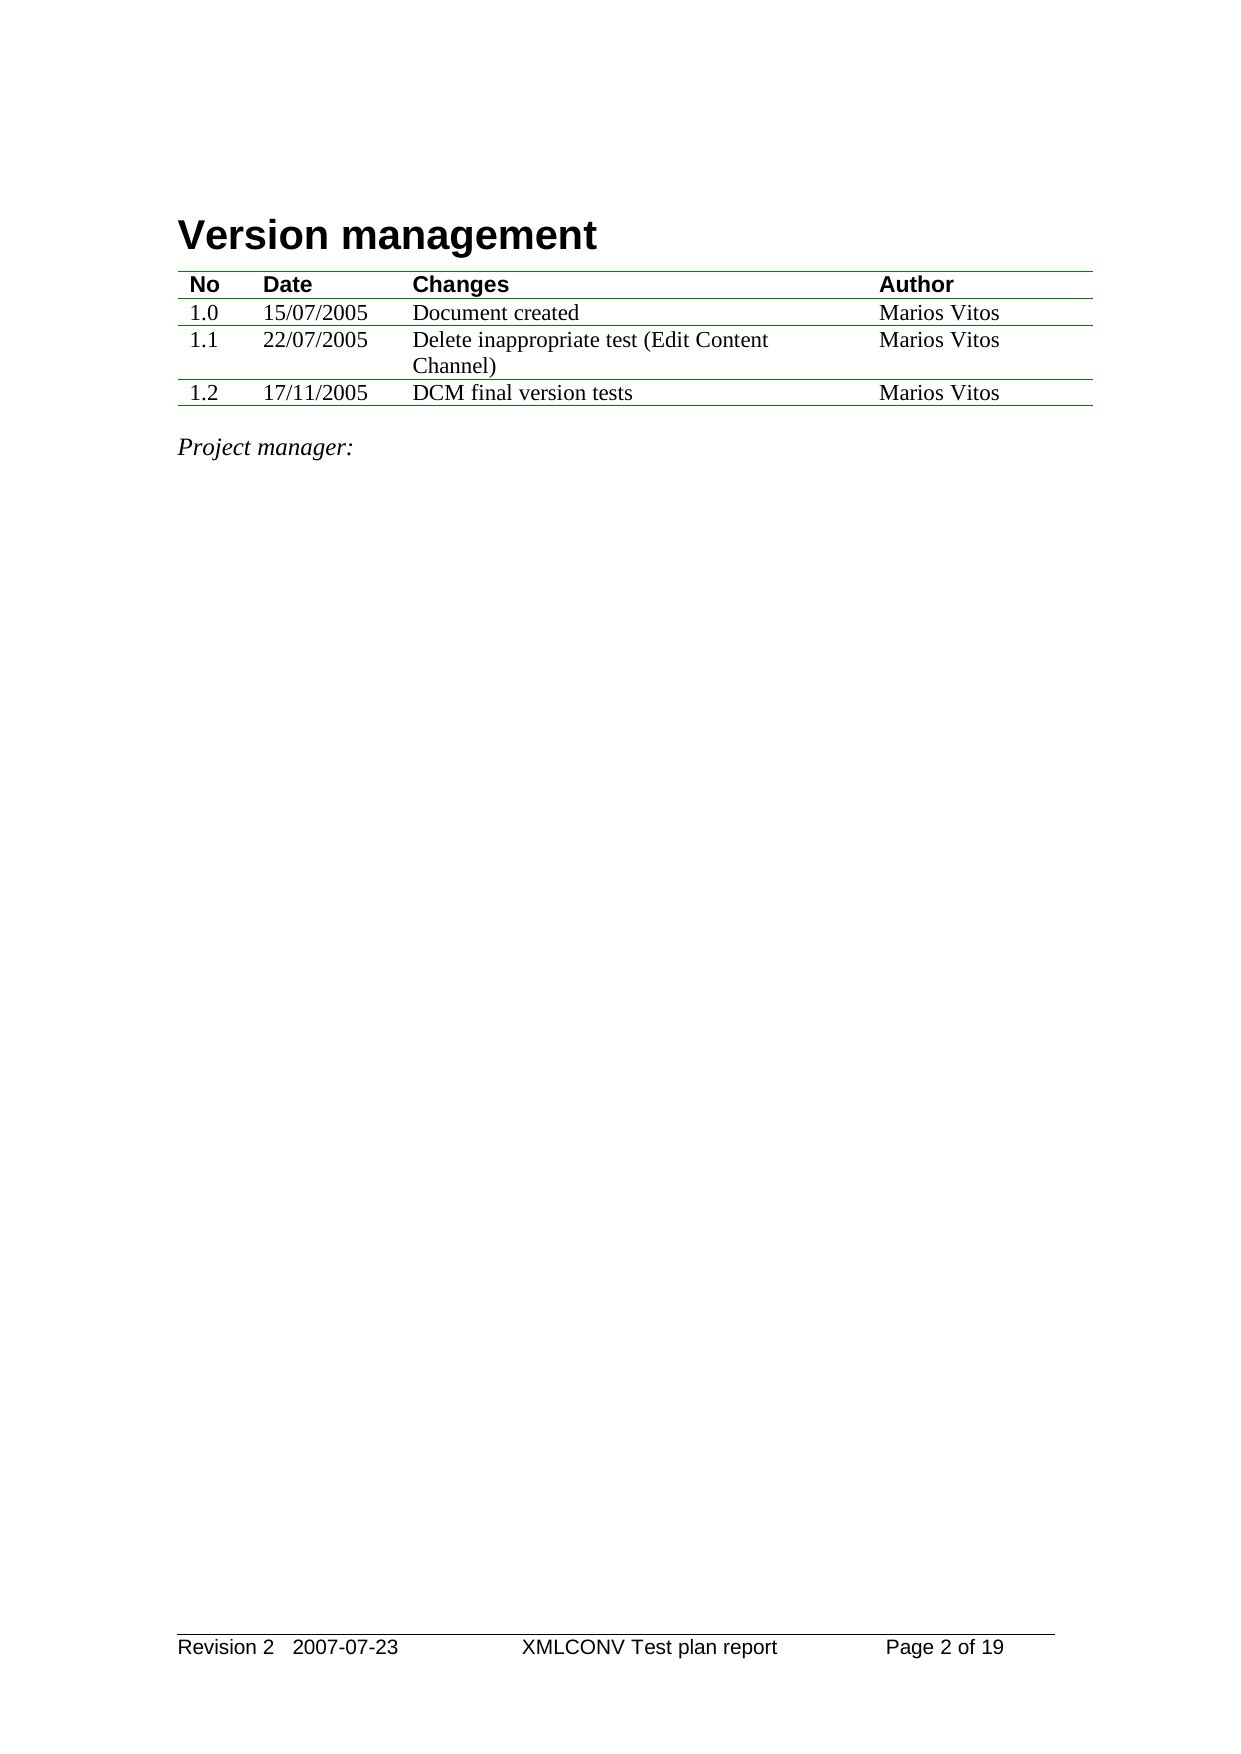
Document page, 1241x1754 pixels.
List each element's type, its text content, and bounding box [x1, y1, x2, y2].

table_header Changes [401, 272, 868, 298]
table_cell 22/07/2005 [252, 326, 401, 379]
table_cell 1.2 [178, 380, 252, 405]
table_cell Document created [401, 299, 868, 325]
subtitle Version management [177, 210, 1092, 258]
table_cell 1.0 [178, 299, 252, 325]
table_header Date [252, 272, 401, 298]
table_cell Marios Vitos [868, 380, 1093, 405]
table_cell 17/11/2005 [252, 380, 401, 405]
table_cell Marios Vitos [868, 299, 1093, 325]
text Project manager: [177, 432, 1092, 461]
table_cell Delete inappropriate test (Edit Content Channel) [401, 326, 868, 379]
table_cell Marios Vitos [868, 326, 1093, 379]
table_header No [178, 272, 252, 298]
table_header Author [868, 272, 1093, 298]
table_cell 1.1 [178, 326, 252, 379]
table_cell 15/07/2005 [252, 299, 401, 325]
table_cell DCM final version tests [401, 380, 868, 405]
